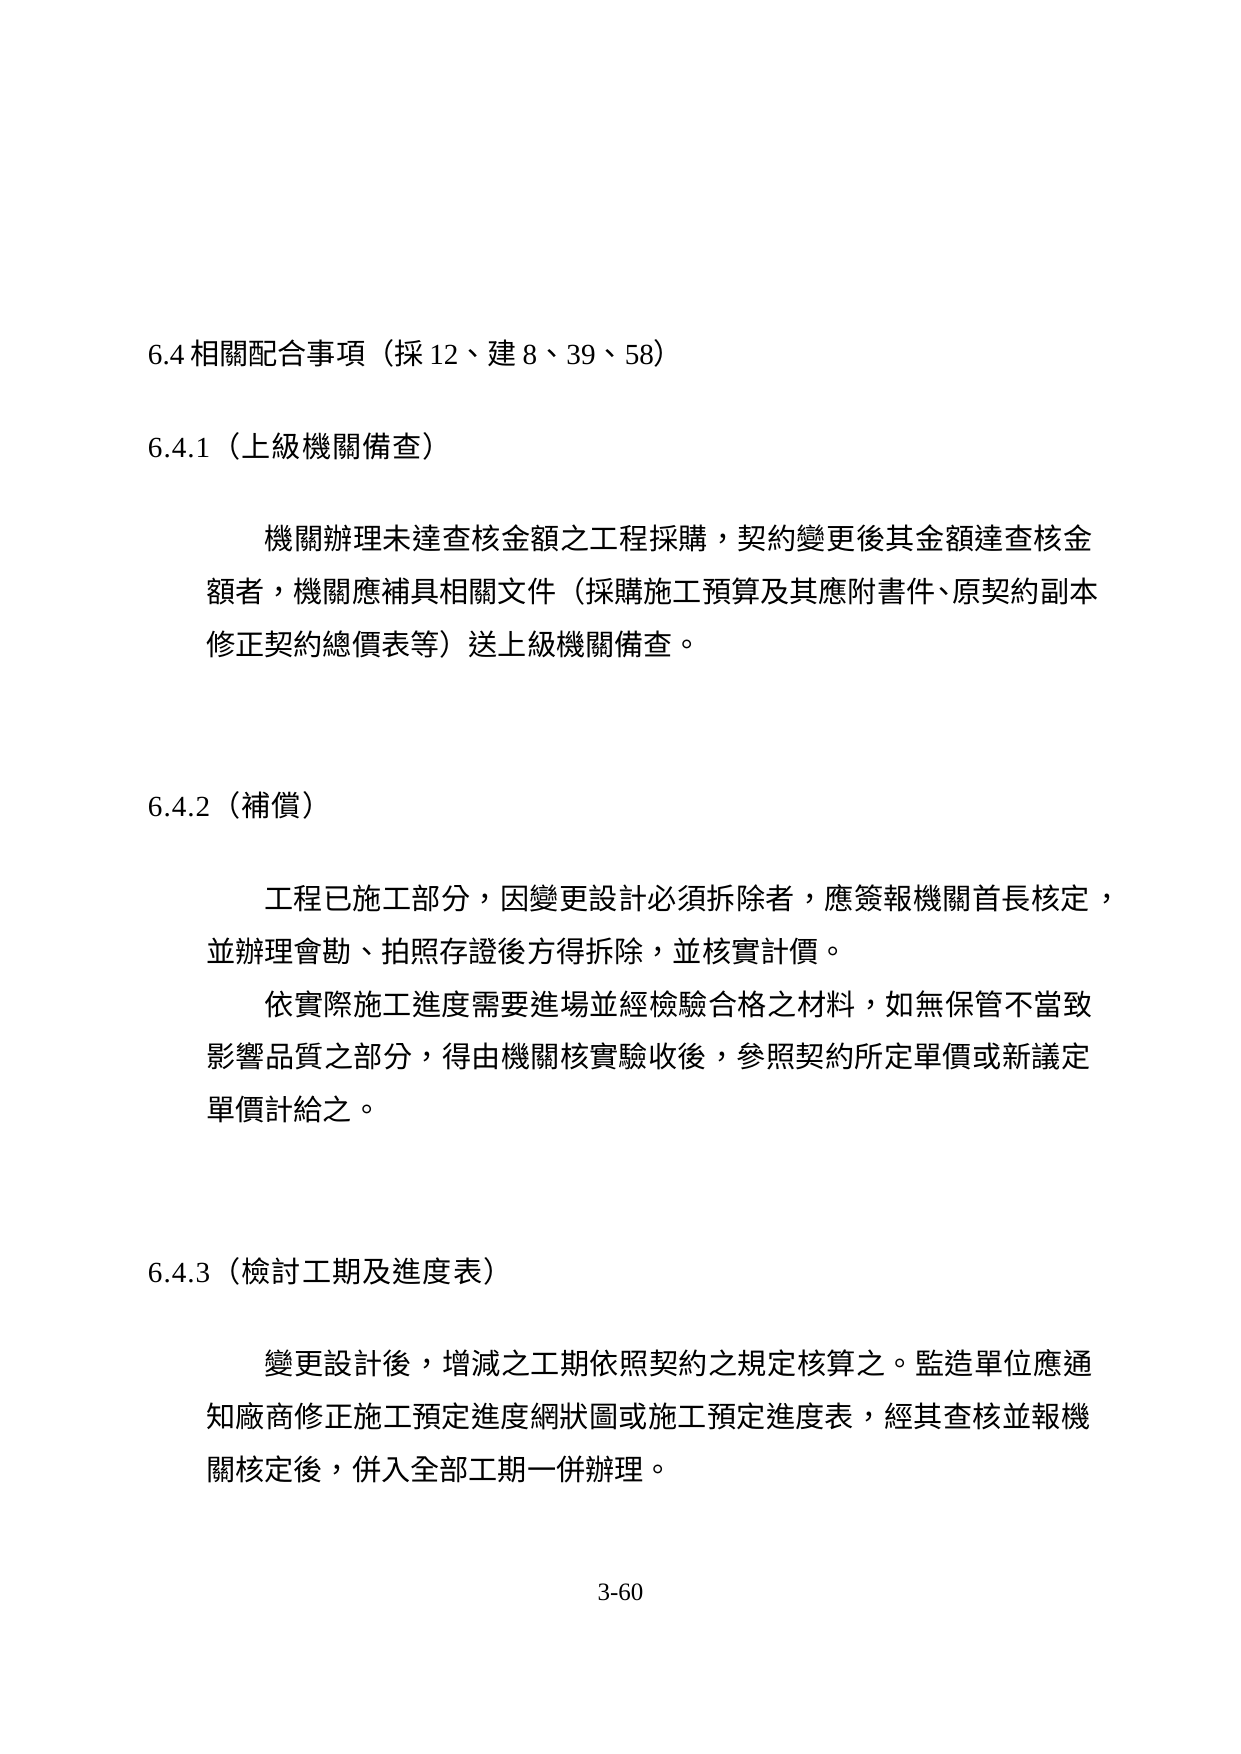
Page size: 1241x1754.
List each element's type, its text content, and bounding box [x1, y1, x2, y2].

text 變更設計後，增減之工期依照契約之規定核算之。監造單位應通知廠商修正施工預定進度網狀圖或施工預定進度表，經其查核並報機關核定後，併入全部工期一併辦理。 [206, 1341, 1092, 1489]
subtitle 6.4.2（補償） [148, 783, 1092, 825]
subtitle 6.4.1（上級機關備查） [148, 423, 1092, 466]
text 工程已施工部分，因變更設計必須拆除者，應簽報機關首長核定，並辦理會勘、拍照存證後方得拆除，並核實計價。 [206, 876, 1092, 971]
text 依實際施工進度需要進場並經檢驗合格之材料，如無保管不當致影響品質之部分，得由機關核實驗收後，參照契約所定單價或新議定單價計給之。 [206, 981, 1092, 1129]
subtitle 6.4.3（檢討工期及進度表） [148, 1248, 1092, 1291]
subtitle 6.4相關配合事項（採12、建8、39、58） [148, 331, 1092, 373]
text 機關辦理未達查核金額之工程採購，契約變更後其金額達查核金額者，機關應補具相關文件（採購施工預算及其應附書件、原契約副本、修正契約總價表等）送上級機關備查。 [206, 516, 1092, 664]
